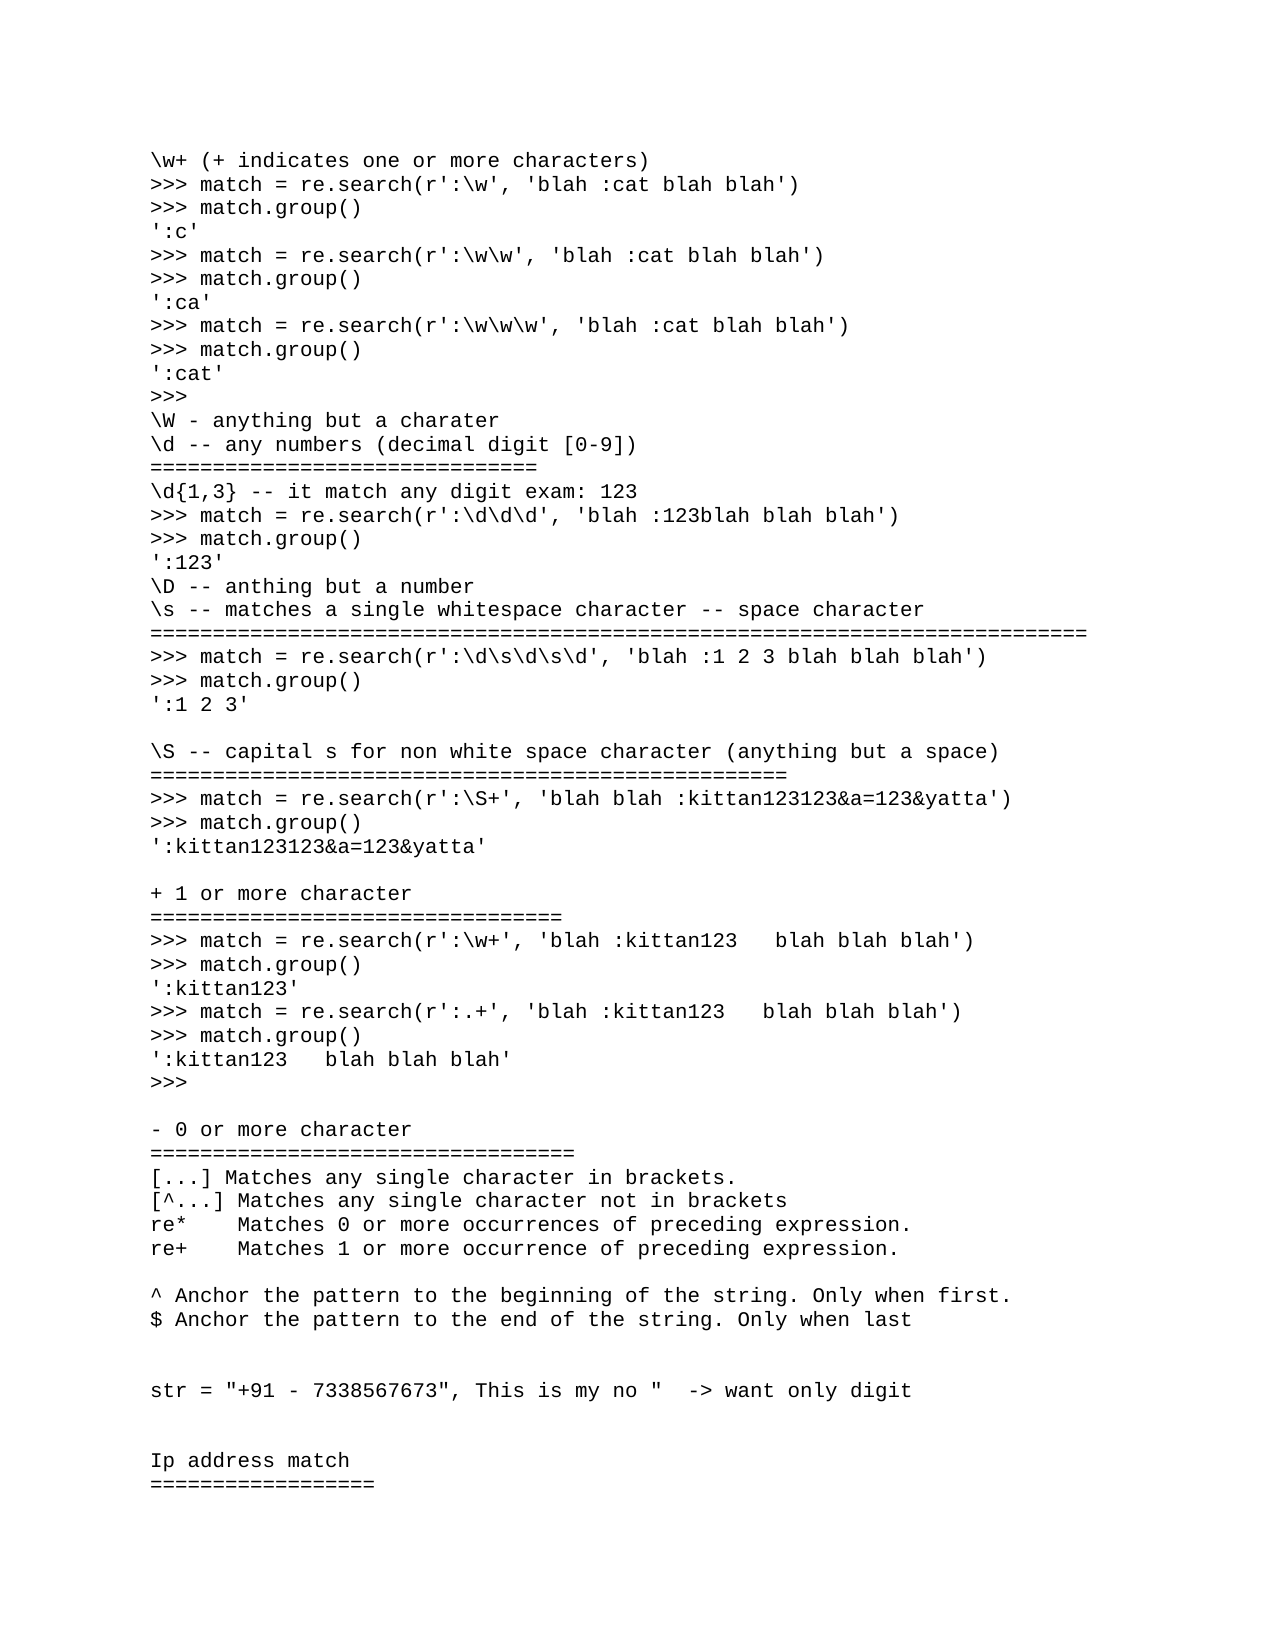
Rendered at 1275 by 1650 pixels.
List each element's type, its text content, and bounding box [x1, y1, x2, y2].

text >>> match.group() [150, 812, 1125, 836]
text \s -- matches a single whitespace character -- space character [150, 599, 1125, 623]
text ================================= [150, 907, 1125, 930]
text [...] Matches any single character in brackets. [150, 1167, 1125, 1190]
text >>> match = re.search(r':\w\w\w', 'blah :cat blah blah') [150, 316, 1125, 339]
text >>> match = re.search(r':\w', 'blah :cat blah blah') [150, 174, 1125, 197]
text ':1 2 3' [150, 694, 1125, 717]
text >>> match.group() [150, 528, 1125, 552]
text ':cat' [150, 363, 1125, 386]
text \w+ (+ indicates one or more characters) [150, 150, 1125, 174]
text >>> match = re.search(r':\d\s\d\s\d', 'blah :1 2 3 blah blah blah') [150, 647, 1125, 670]
text ================== [150, 1474, 1125, 1498]
text >>> match.group() [150, 670, 1125, 694]
text >>> match.group() [150, 268, 1125, 292]
text ':kittan123 blah blah blah' [150, 1048, 1125, 1072]
text \S -- capital s for non white space character (anything but a space) [150, 741, 1125, 765]
text >>> match.group() [150, 197, 1125, 221]
text >>> match.group() [150, 954, 1125, 978]
text >>> match.group() [150, 1025, 1125, 1048]
text ^ Anchor the pattern to the beginning of the string. Only when first. [150, 1285, 1125, 1309]
text \D -- anthing but a number [150, 576, 1125, 599]
text >>> match = re.search(r':\d\d\d', 'blah :123blah blah blah') [150, 505, 1125, 528]
text >>> match = re.search(r':\w\w', 'blah :cat blah blah') [150, 244, 1125, 268]
text =============================== [150, 457, 1125, 481]
text >>> match = re.search(r':\w+', 'blah :kittan123 blah blah blah') [150, 930, 1125, 954]
text \d{1,3} -- it match any digit exam: 123 [150, 481, 1125, 505]
text ':123' [150, 552, 1125, 576]
text >>> [150, 1072, 1125, 1096]
text \d -- any numbers (decimal digit [0-9]) [150, 434, 1125, 457]
text $ Anchor the pattern to the end of the string. Only when last [150, 1309, 1125, 1332]
text ':kittan123123&a=123&yatta' [150, 836, 1125, 859]
text >>> [150, 386, 1125, 410]
text re* Matches 0 or more occurrences of preceding expression. [150, 1214, 1125, 1238]
text - 0 or more character [150, 1119, 1125, 1143]
text >>> match = re.search(r':\S+', 'blah blah :kittan123123&a=123&yatta') [150, 788, 1125, 812]
text str = "+91 - 7338567673", This is my no " -> want only digit [150, 1379, 1125, 1403]
text =================================================== [150, 765, 1125, 788]
text ================================== [150, 1143, 1125, 1167]
text + 1 or more character [150, 883, 1125, 907]
text Ip address match [150, 1451, 1125, 1474]
text >>> match.group() [150, 339, 1125, 363]
text \W - anything but a charater [150, 410, 1125, 434]
text ':kittan123' [150, 978, 1125, 1001]
text [^...] Matches any single character not in brackets [150, 1190, 1125, 1214]
text ':c' [150, 221, 1125, 244]
text re+ Matches 1 or more occurrence of preceding expression. [150, 1238, 1125, 1261]
text ':ca' [150, 292, 1125, 316]
text >>> match = re.search(r':.+', 'blah :kittan123 blah blah blah') [150, 1001, 1125, 1025]
text =========================================================================== [150, 623, 1125, 647]
